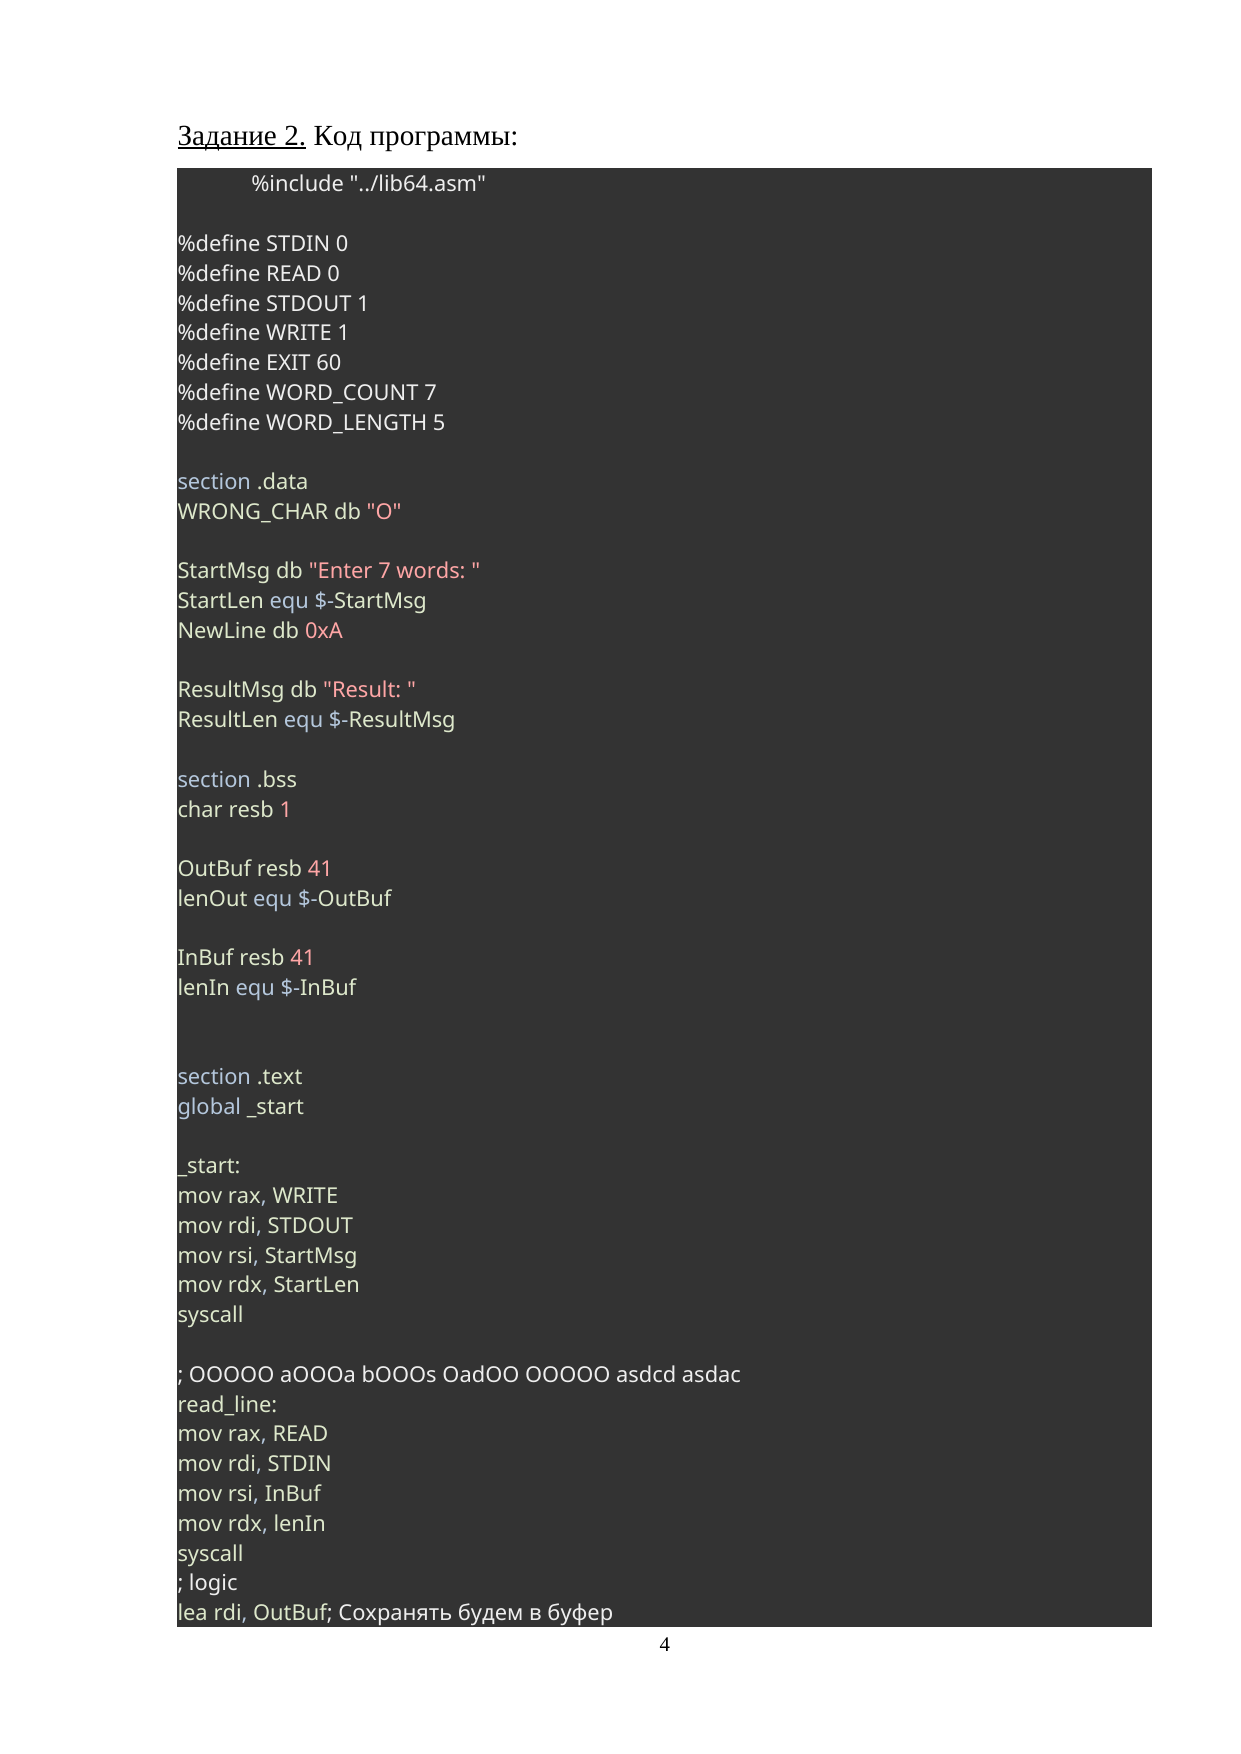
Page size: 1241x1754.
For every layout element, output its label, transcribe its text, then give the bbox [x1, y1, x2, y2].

text mov rdi, STDIN [177, 1448, 1152, 1478]
text WRONG_CHAR db "O" [177, 496, 1152, 526]
text mov rsi, InBuf [177, 1478, 1152, 1508]
text ; OOOOO aOOOa bOOOs OadOO OOOOO asdcd asdac [177, 1359, 1152, 1388]
text _start: [177, 1150, 1152, 1180]
text mov rdx, StartLen [177, 1269, 1152, 1299]
text %define STDOUT 1 [177, 287, 1152, 317]
text OutBuf resb 41 [177, 853, 1152, 883]
text %define READ 0 [177, 258, 1152, 287]
text lenOut equ $-OutBuf [177, 883, 1152, 913]
text %define WORD_LENGTH 5 [177, 407, 1152, 436]
text StartLen equ $-StartMsg [177, 585, 1152, 615]
text %define WRITE 1 [177, 317, 1152, 347]
text char resb 1 [177, 793, 1152, 823]
text %define EXIT 60 [177, 347, 1152, 377]
text lea rdi, OutBuf; Сохранять будем в буфер [177, 1597, 1152, 1627]
text InBuf resb 41 [177, 942, 1152, 972]
text mov rsi, StartMsg [177, 1240, 1152, 1269]
text ; logic [177, 1567, 1152, 1597]
text lenIn equ $-InBuf [177, 972, 1152, 1002]
text section .bss [177, 764, 1152, 793]
text mov rdx, lenIn [177, 1508, 1152, 1537]
text mov rax, READ [177, 1418, 1152, 1448]
text section .data [177, 466, 1152, 496]
text ResultLen equ $-ResultMsg [177, 704, 1152, 734]
text %define STDIN 0 [177, 228, 1152, 258]
text syscall [177, 1299, 1152, 1329]
text mov rax, WRITE [177, 1180, 1152, 1210]
text ResultMsg db "Result: " [177, 674, 1152, 704]
text NewLine db 0xA [177, 615, 1152, 645]
text StartMsg db "Enter 7 words: " [177, 555, 1152, 585]
text syscall [177, 1537, 1152, 1567]
text read_line: [177, 1388, 1152, 1418]
text Задание 2. Код программы: [177, 118, 1152, 152]
text mov rdi, STDOUT [177, 1210, 1152, 1240]
text %include "../lib64.asm" [177, 168, 1152, 198]
text global _start [177, 1091, 1152, 1121]
text %define WORD_COUNT 7 [177, 377, 1152, 407]
text section .text [177, 1061, 1152, 1091]
